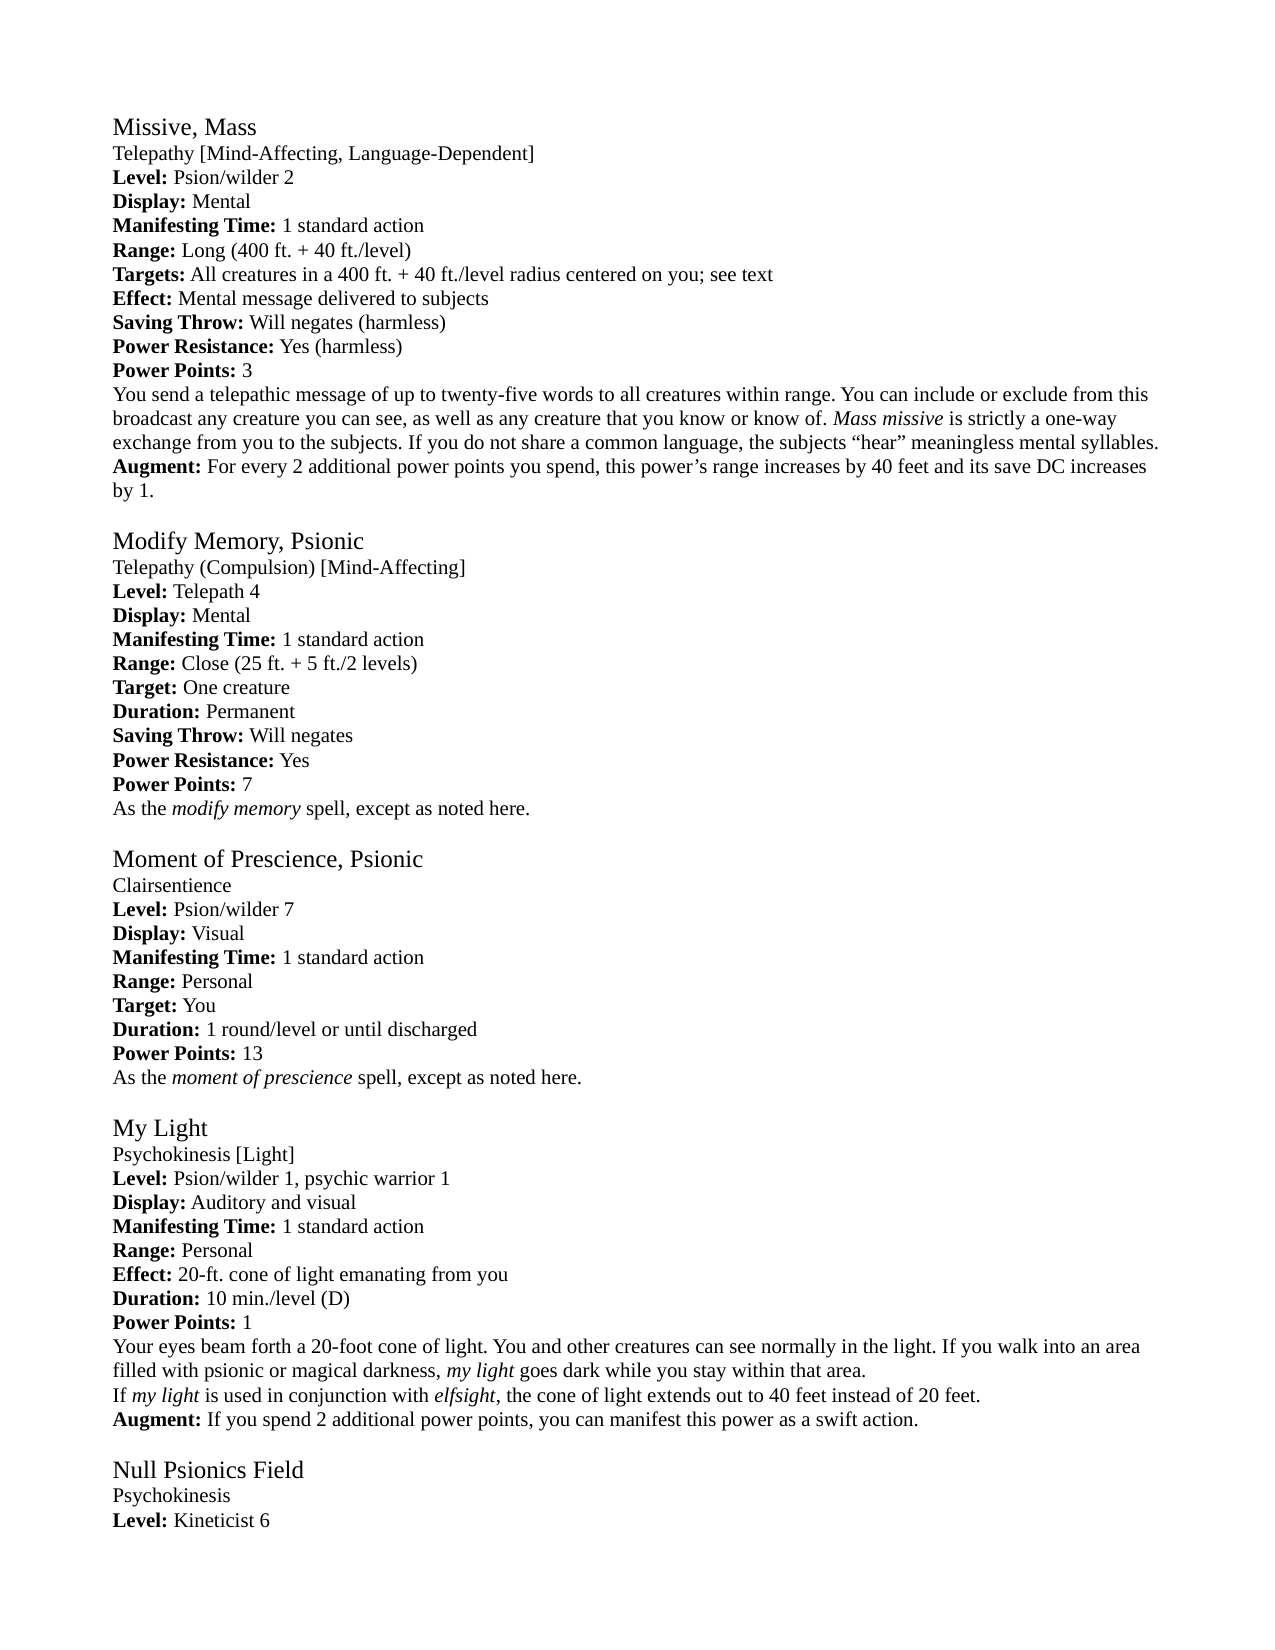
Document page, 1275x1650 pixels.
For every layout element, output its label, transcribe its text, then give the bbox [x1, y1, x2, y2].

text Display: Visual [112, 921, 1162, 945]
text Display: Auditory and visual [112, 1190, 1162, 1214]
subtitle Modify Memory, Psionic [112, 526, 1162, 555]
text Level: Kineticist 6 [112, 1507, 1162, 1532]
text Power Points: 1 [112, 1310, 1162, 1334]
text Duration: Permanent [112, 699, 1162, 723]
text Display: Mental [112, 603, 1162, 627]
text Effect: Mental message delivered to subjects [112, 286, 1162, 310]
text Duration: 10 min./level (D) [112, 1286, 1162, 1310]
text Augment: For every 2 additional power points you spend, this power’s range increases by 40 feet and its save DC increases by 1. [112, 454, 1162, 502]
text You send a telepathic message of up to twenty-five words to all creatures within range. You can include or exclude from this broadcast any creature you can see, as well as any creature that you know or know of. Mass missive is strictly a one-way exchange from you to the subjects. If you do not share a common language, the subjects “hear” meaningless mental syllables. [112, 382, 1162, 454]
text Augment: If you spend 2 additional power points, you can manifest this power as a swift action. [112, 1407, 1162, 1431]
text Power Points: 7 [112, 772, 1162, 796]
text Psychokinesis [112, 1483, 1162, 1507]
text If my light is used in conjunction with elfsight, the cone of light extends out to 40 feet instead of 20 feet. [112, 1382, 1162, 1407]
text Clairsentience [112, 872, 1162, 897]
text Saving Throw: Will negates (harmless) [112, 310, 1162, 334]
text Power Resistance: Yes [112, 747, 1162, 772]
text Level: Telepath 4 [112, 579, 1162, 603]
text Target: One creature [112, 675, 1162, 699]
text Range: Long (400 ft. + 40 ft./level) [112, 237, 1162, 262]
text Level: Psion/wilder 2 [112, 165, 1162, 189]
text Manifesting Time: 1 standard action [112, 213, 1162, 237]
text Manifesting Time: 1 standard action [112, 945, 1162, 969]
subtitle Missive, Mass [112, 112, 1162, 141]
text Saving Throw: Will negates [112, 723, 1162, 747]
subtitle Moment of Prescience, Psionic [112, 844, 1162, 872]
text Telepathy (Compulsion) [Mind-Affecting] [112, 555, 1162, 579]
text Effect: 20-ft. cone of light emanating from you [112, 1262, 1162, 1286]
subtitle Null Psionics Field [112, 1455, 1162, 1483]
text Power Points: 13 [112, 1041, 1162, 1065]
text Power Resistance: Yes (harmless) [112, 334, 1162, 358]
text Psychokinesis [Light] [112, 1142, 1162, 1166]
text Display: Mental [112, 189, 1162, 213]
text Level: Psion/wilder 7 [112, 897, 1162, 921]
text Power Points: 3 [112, 358, 1162, 382]
text Manifesting Time: 1 standard action [112, 627, 1162, 651]
text Targets: All creatures in a 400 ft. + 40 ft./level radius centered on you; see text [112, 262, 1162, 286]
text Telepathy [Mind-Affecting, Language-Dependent] [112, 141, 1162, 165]
text Range: Personal [112, 1238, 1162, 1262]
text Level: Psion/wilder 1, psychic warrior 1 [112, 1166, 1162, 1190]
text Your eyes beam forth a 20-foot cone of light. You and other creatures can see normally in the light. If you walk into an area filled with psionic or magical darkness, my light goes dark while you stay within that area. [112, 1334, 1162, 1382]
text Range: Personal [112, 969, 1162, 993]
text Range: Close (25 ft. + 5 ft./2 levels) [112, 651, 1162, 675]
text Target: You [112, 993, 1162, 1017]
text As the moment of prescience spell, except as noted here. [112, 1065, 1162, 1089]
text Duration: 1 round/level or until discharged [112, 1017, 1162, 1041]
text As the modify memory spell, except as noted here. [112, 796, 1162, 820]
subtitle My Light [112, 1113, 1162, 1142]
text Manifesting Time: 1 standard action [112, 1214, 1162, 1238]
